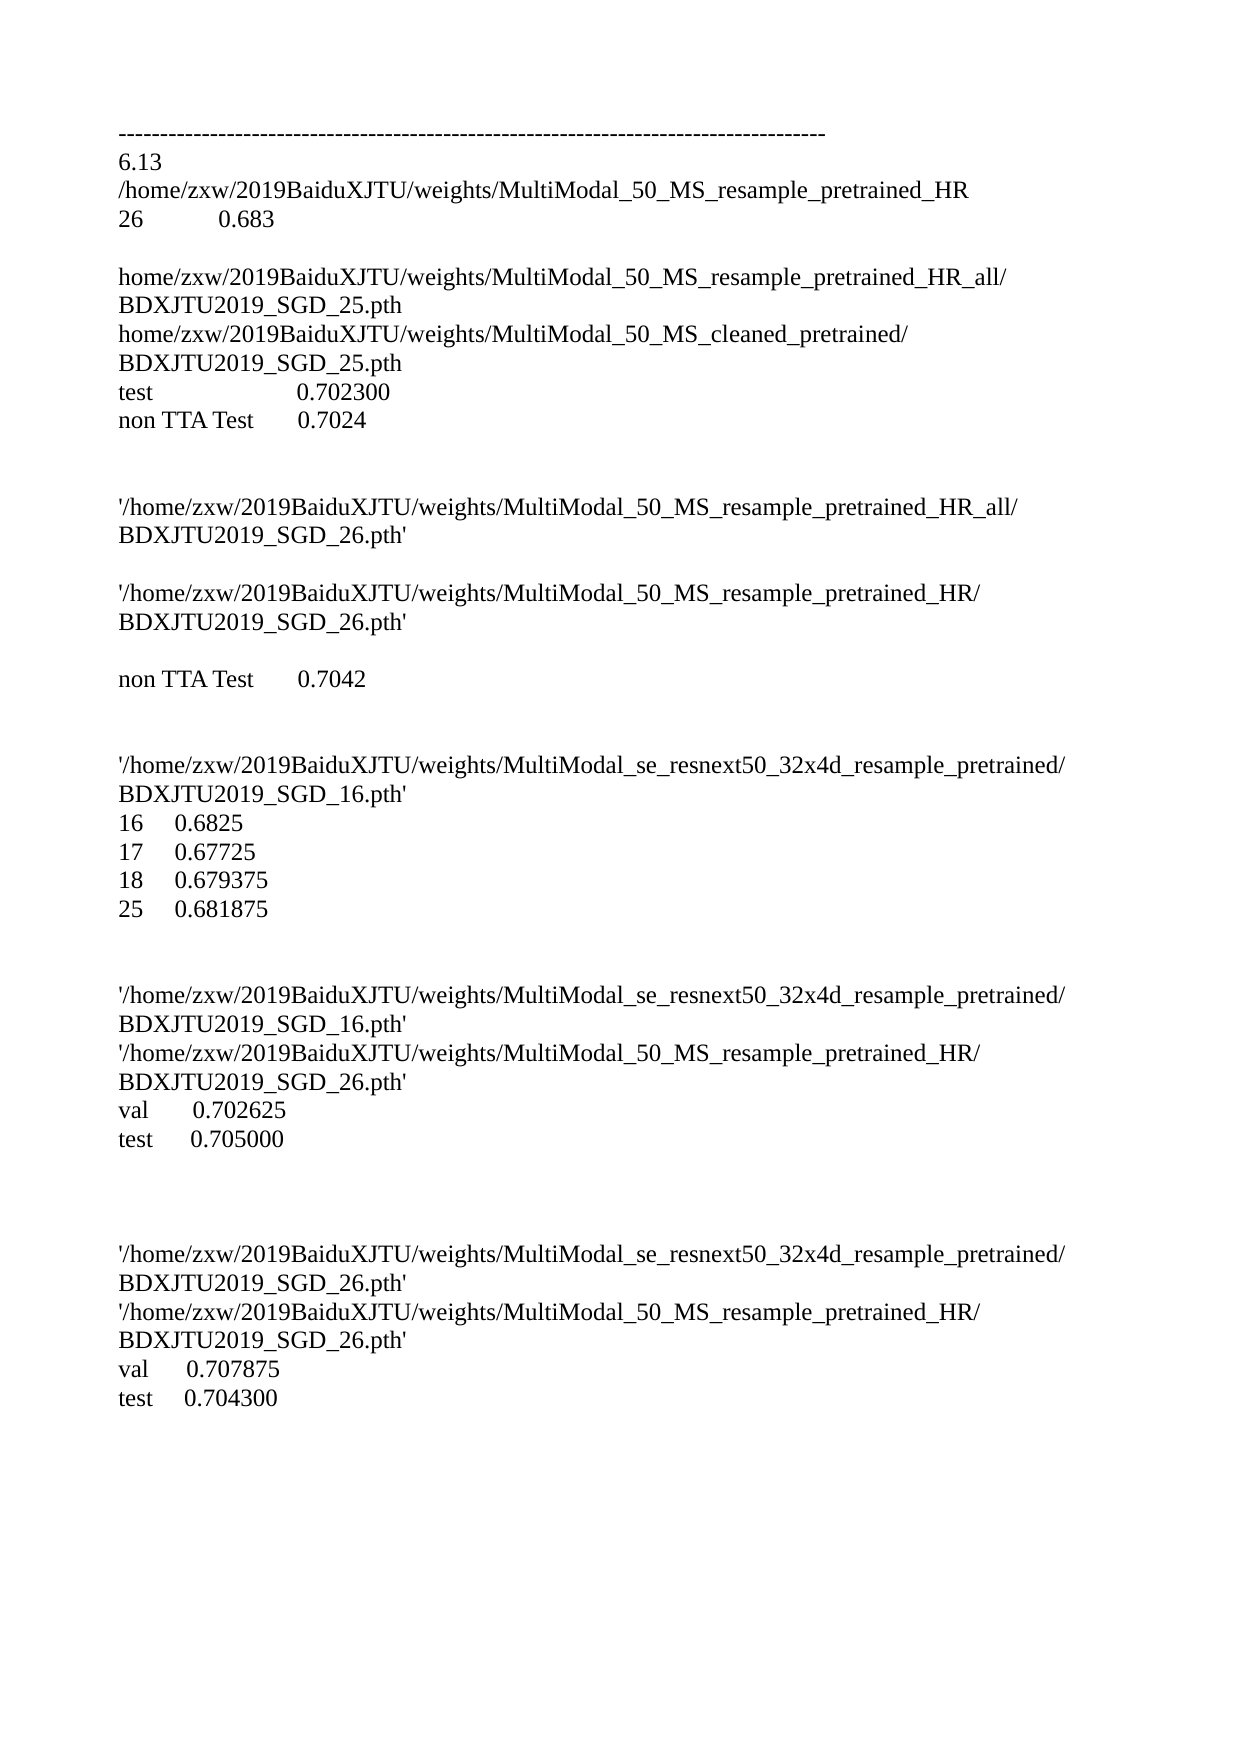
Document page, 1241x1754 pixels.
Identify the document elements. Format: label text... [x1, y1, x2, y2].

text '/home/zxw/2019BaiduXJTU/weights/MultiModal_50_MS_resample_pretrained_HR/BDXJTU2019_SGD_26.pth' [118, 1297, 1122, 1354]
text val 0.707875 [118, 1354, 1122, 1383]
text non TTA Test 0.7042 [118, 664, 1122, 693]
text test 0.702300 [118, 377, 1122, 406]
text '/home/zxw/2019BaiduXJTU/weights/MultiModal_50_MS_resample_pretrained_HR/BDXJTU2019_SGD_26.pth' [118, 578, 1122, 636]
text home/zxw/2019BaiduXJTU/weights/MultiModal_50_MS_cleaned_pretrained/BDXJTU2019_SGD_25.pth [118, 319, 1122, 377]
text /home/zxw/2019BaiduXJTU/weights/MultiModal_50_MS_resample_pretrained_HR [118, 176, 1122, 204]
text 6.13 [118, 147, 1122, 176]
text test 0.704300 [118, 1383, 1122, 1412]
text '/home/zxw/2019BaiduXJTU/weights/MultiModal_se_resnext50_32x4d_resample_pretrained/BDXJTU2019_SGD_26.pth' [118, 1239, 1122, 1297]
text ------------------------------------------------------------------------------------- [118, 118, 1122, 147]
text 17 0.67725 [118, 837, 1122, 866]
text non TTA Test 0.7024 [118, 406, 1122, 434]
text 16 0.6825 [118, 808, 1122, 837]
text val 0.702625 [118, 1096, 1122, 1124]
text 18 0.679375 [118, 866, 1122, 894]
text 25 0.681875 [118, 894, 1122, 923]
text '/home/zxw/2019BaiduXJTU/weights/MultiModal_50_MS_resample_pretrained_HR_all/BDXJTU2019_SGD_26.pth' [118, 492, 1122, 549]
text 26 0.683 [118, 204, 1122, 233]
text '/home/zxw/2019BaiduXJTU/weights/MultiModal_se_resnext50_32x4d_resample_pretrained/BDXJTU2019_SGD_16.pth' [118, 981, 1122, 1038]
text test 0.705000 [118, 1124, 1122, 1153]
text home/zxw/2019BaiduXJTU/weights/MultiModal_50_MS_resample_pretrained_HR_all/BDXJTU2019_SGD_25.pth [118, 262, 1122, 319]
text '/home/zxw/2019BaiduXJTU/weights/MultiModal_se_resnext50_32x4d_resample_pretrained/BDXJTU2019_SGD_16.pth' [118, 751, 1122, 808]
text '/home/zxw/2019BaiduXJTU/weights/MultiModal_50_MS_resample_pretrained_HR/BDXJTU2019_SGD_26.pth' [118, 1038, 1122, 1096]
